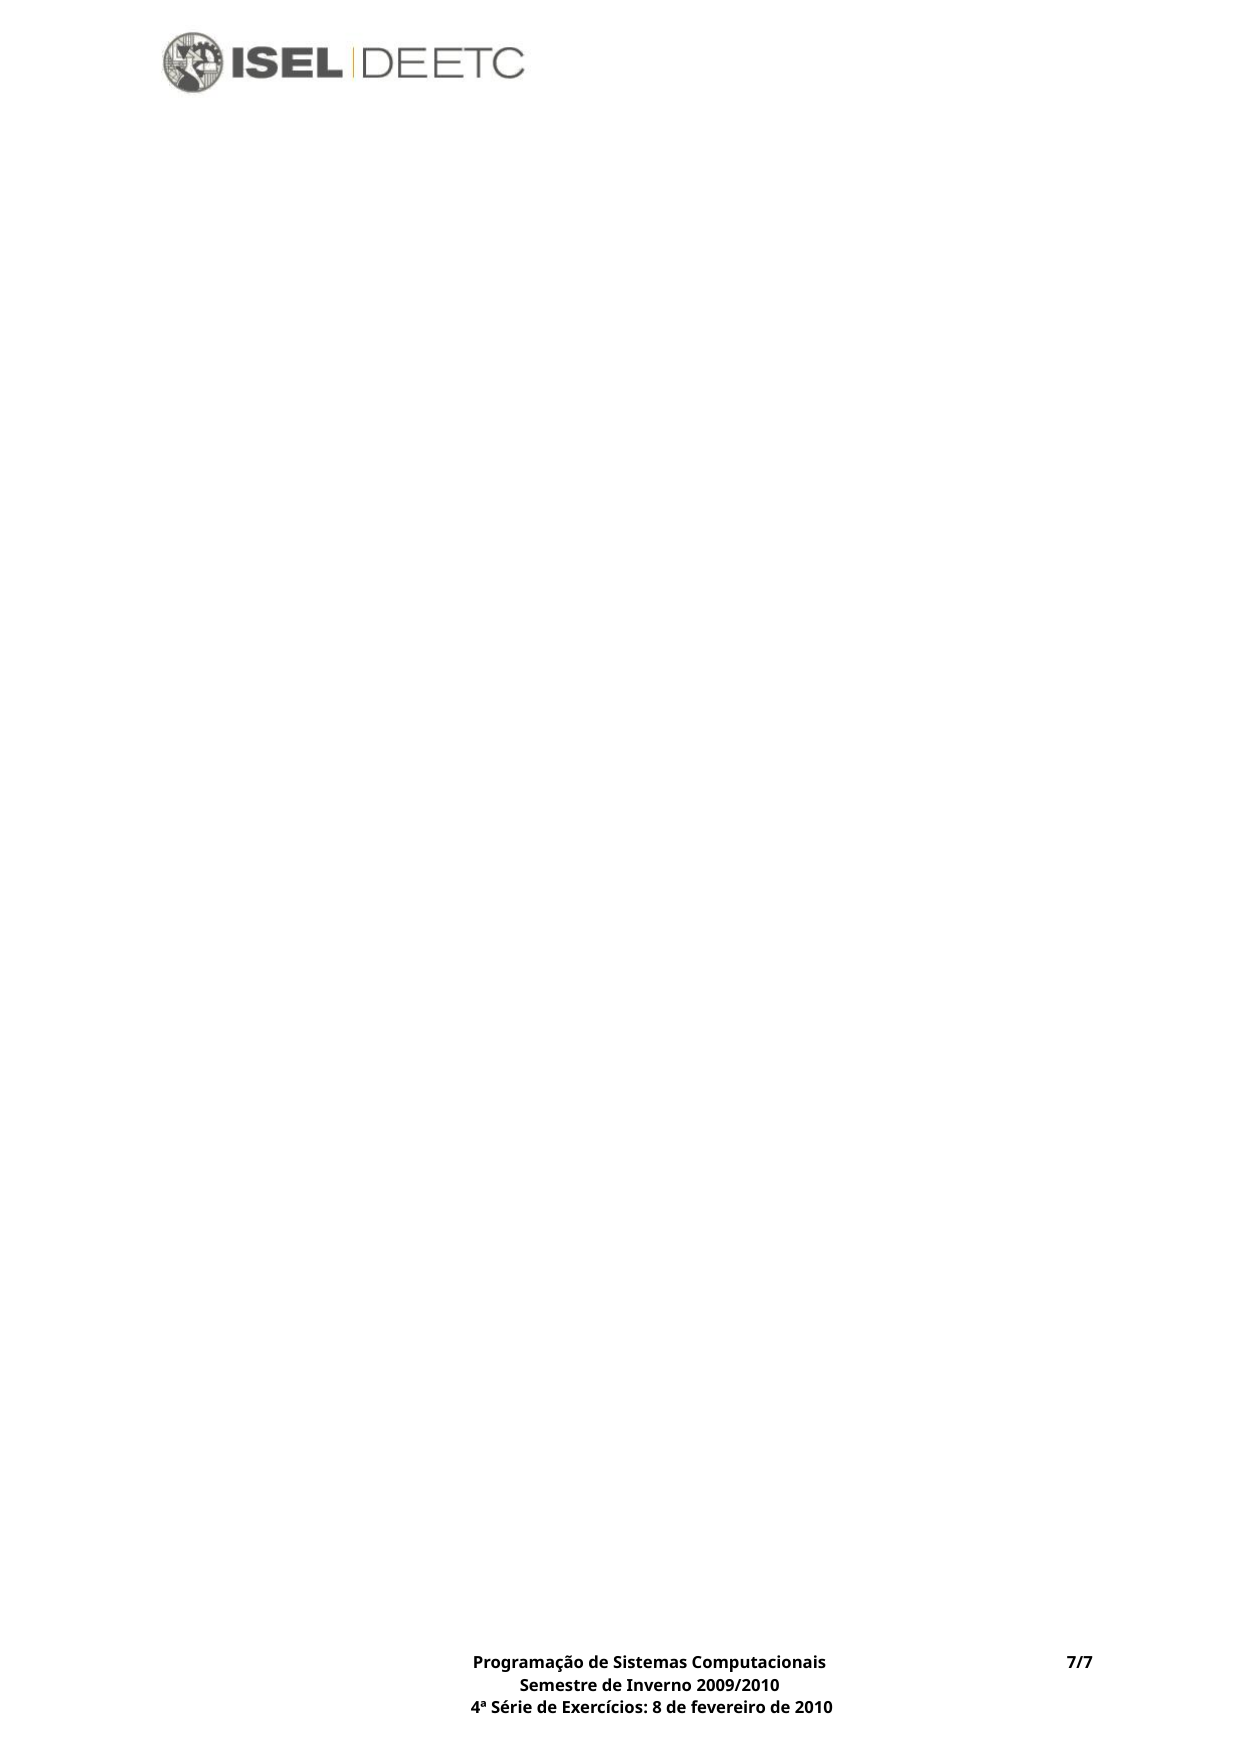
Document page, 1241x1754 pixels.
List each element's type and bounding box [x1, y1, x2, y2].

picture [153, 17, 555, 118]
